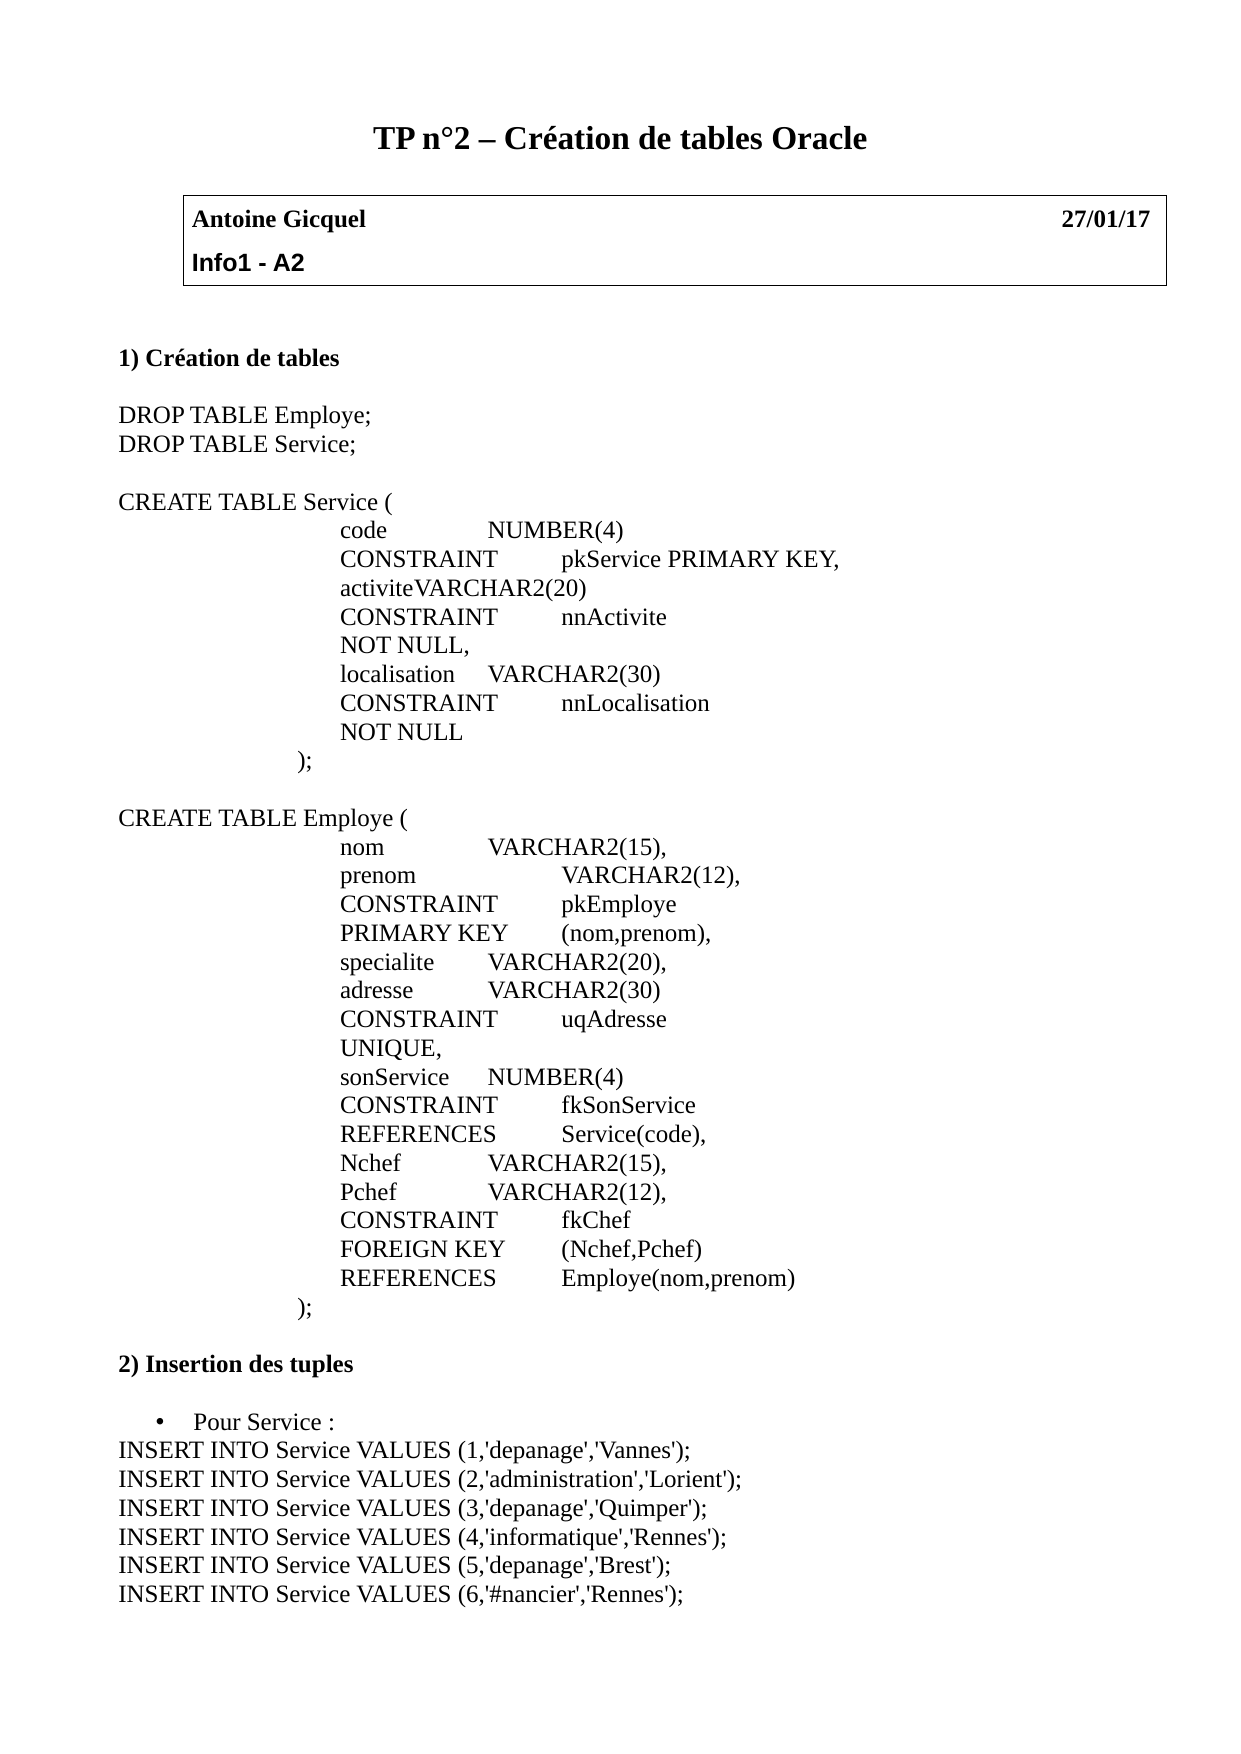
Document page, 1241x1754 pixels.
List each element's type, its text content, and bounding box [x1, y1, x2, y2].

text UNIQUE, [118, 1033, 1122, 1062]
text CONSTRAINT uqAdresse [118, 1004, 1122, 1033]
text adresse VARCHAR2(30) [118, 976, 1122, 1004]
text REFERENCES Service(code), [118, 1119, 1122, 1148]
text CREATE TABLE Service ( [118, 487, 1122, 516]
text INSERT INTO Service VALUES (6,'#nancier','Rennes'); [118, 1579, 1122, 1608]
text INSERT INTO Service VALUES (2,'administration','Lorient'); [118, 1464, 1122, 1493]
text INSERT INTO Service VALUES (4,'informatique','Rennes'); [118, 1522, 1122, 1551]
text DROP TABLE Service; [118, 429, 1122, 458]
list Pour Service : [156, 1407, 1122, 1436]
text 2) Insertion des tuples [118, 1349, 1122, 1378]
text CONSTRAINT nnActivite [118, 602, 1122, 631]
text CONSTRAINT pkEmploye [118, 889, 1122, 918]
table_cell Info1 - A2 [184, 240, 1166, 284]
table_header Antoine Gicquel 27/01/17 [184, 196, 1166, 240]
text DROP TABLE Employe; [118, 401, 1122, 429]
text FOREIGN KEY (Nchef,Pchef) [118, 1234, 1122, 1263]
text sonService NUMBER(4) [118, 1062, 1122, 1091]
subtitle TP n°2 – Création de tables Oracle [118, 118, 1122, 156]
text ); [118, 746, 1122, 774]
text INSERT INTO Service VALUES (5,'depanage','Brest'); [118, 1551, 1122, 1579]
text CONSTRAINT fkChef [118, 1206, 1122, 1234]
text ); [118, 1292, 1122, 1321]
text CONSTRAINT pkService PRIMARY KEY, [118, 544, 1122, 573]
text INSERT INTO Service VALUES (3,'depanage','Quimper'); [118, 1493, 1122, 1522]
text localisation VARCHAR2(30) [118, 659, 1122, 688]
text Pchef VARCHAR2(12), [118, 1177, 1122, 1206]
text INSERT INTO Service VALUES (1,'depanage','Vannes'); [118, 1436, 1122, 1464]
text code NUMBER(4) [118, 516, 1122, 544]
text 1) Création de tables [118, 343, 1122, 372]
text PRIMARY KEY (nom,prenom), [118, 918, 1122, 947]
text specialite VARCHAR2(20), [118, 947, 1122, 976]
text Nchef VARCHAR2(15), [118, 1148, 1122, 1177]
text REFERENCES Employe(nom,prenom) [118, 1263, 1122, 1292]
text CREATE TABLE Employe ( [118, 803, 1122, 832]
text NOT NULL [118, 717, 1122, 746]
text activite VARCHAR2(20) [118, 573, 1122, 602]
text NOT NULL, [118, 631, 1122, 659]
text prenom VARCHAR2(12), [118, 861, 1122, 889]
text CONSTRAINT fkSonService [118, 1091, 1122, 1119]
text CONSTRAINT nnLocalisation [118, 688, 1122, 717]
text nom VARCHAR2(15), [118, 832, 1122, 861]
